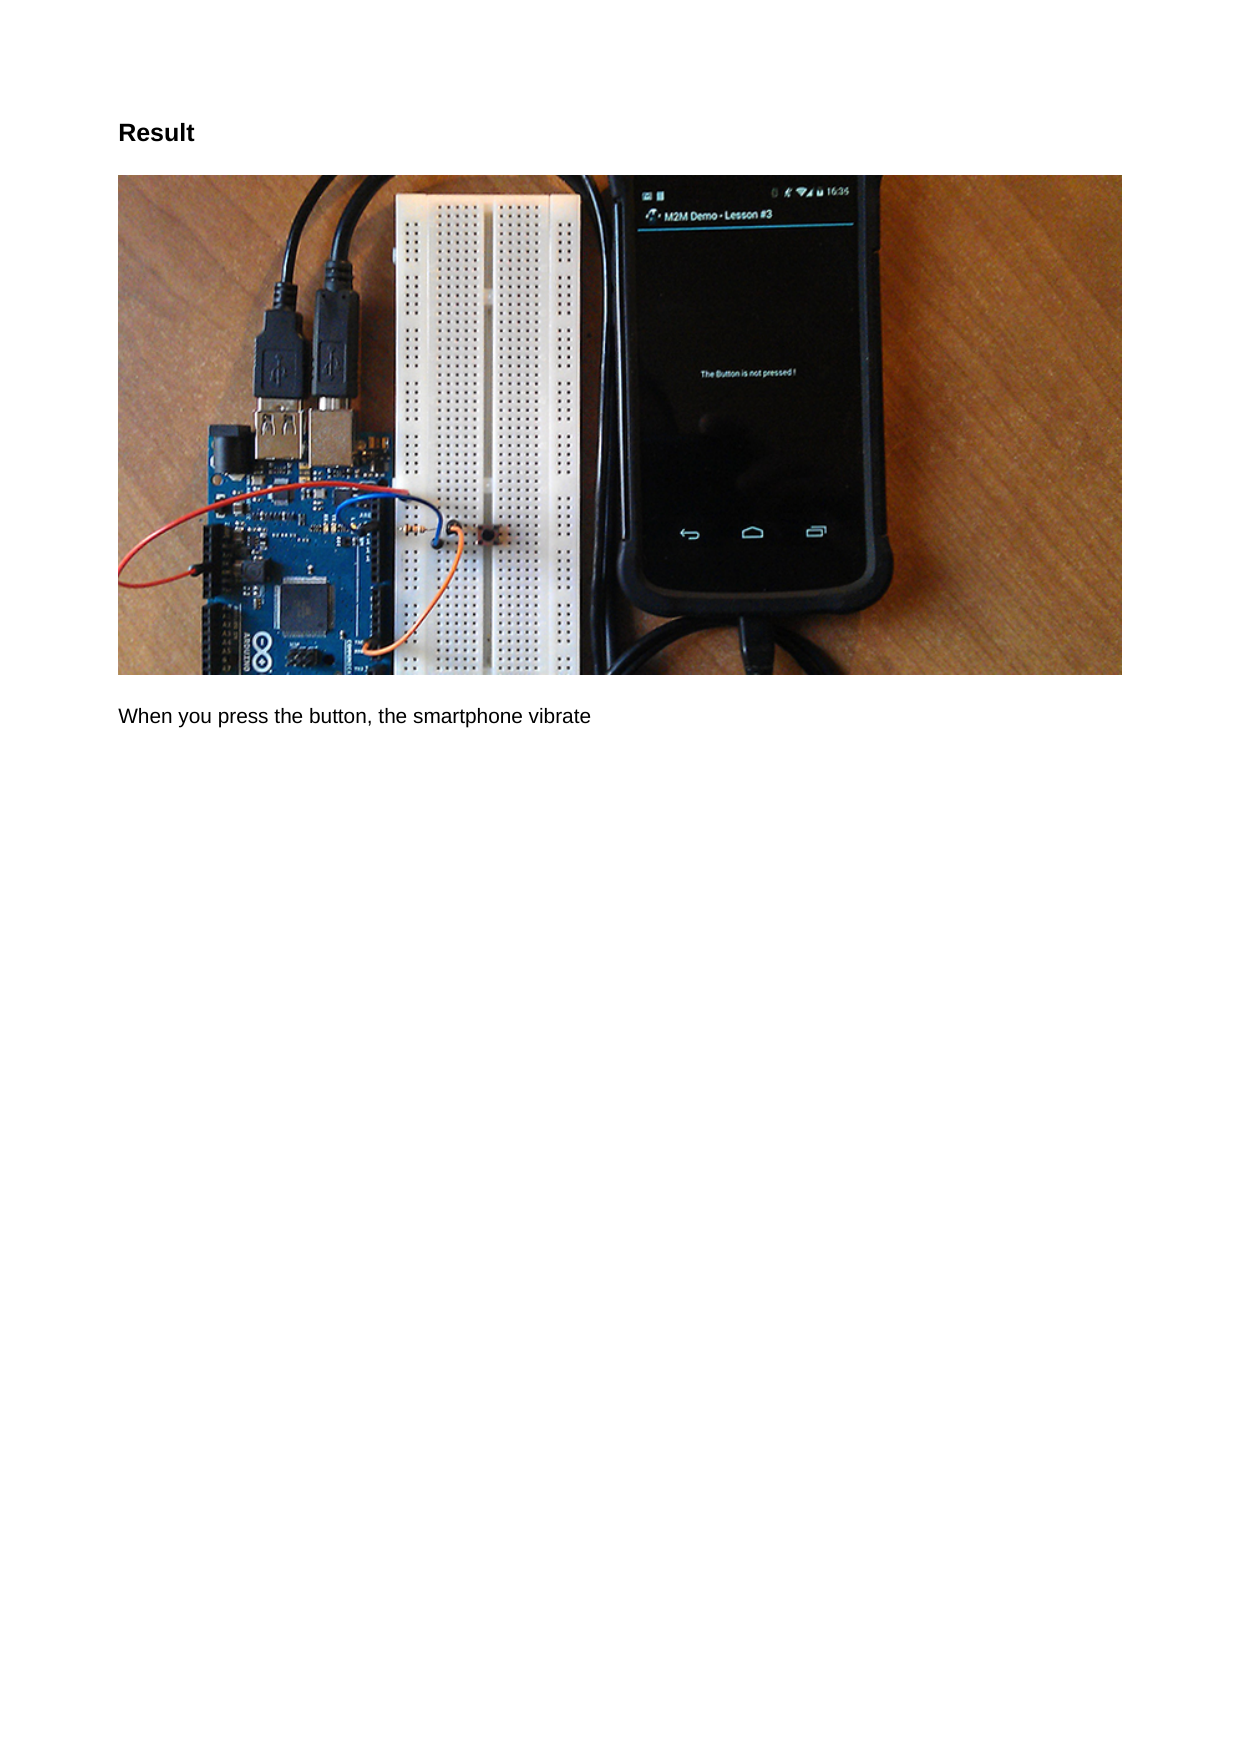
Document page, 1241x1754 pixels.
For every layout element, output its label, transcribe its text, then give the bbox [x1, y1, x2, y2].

text Result [118, 118, 1122, 147]
text When you press the button, the smartphone vibrate [118, 704, 1122, 728]
